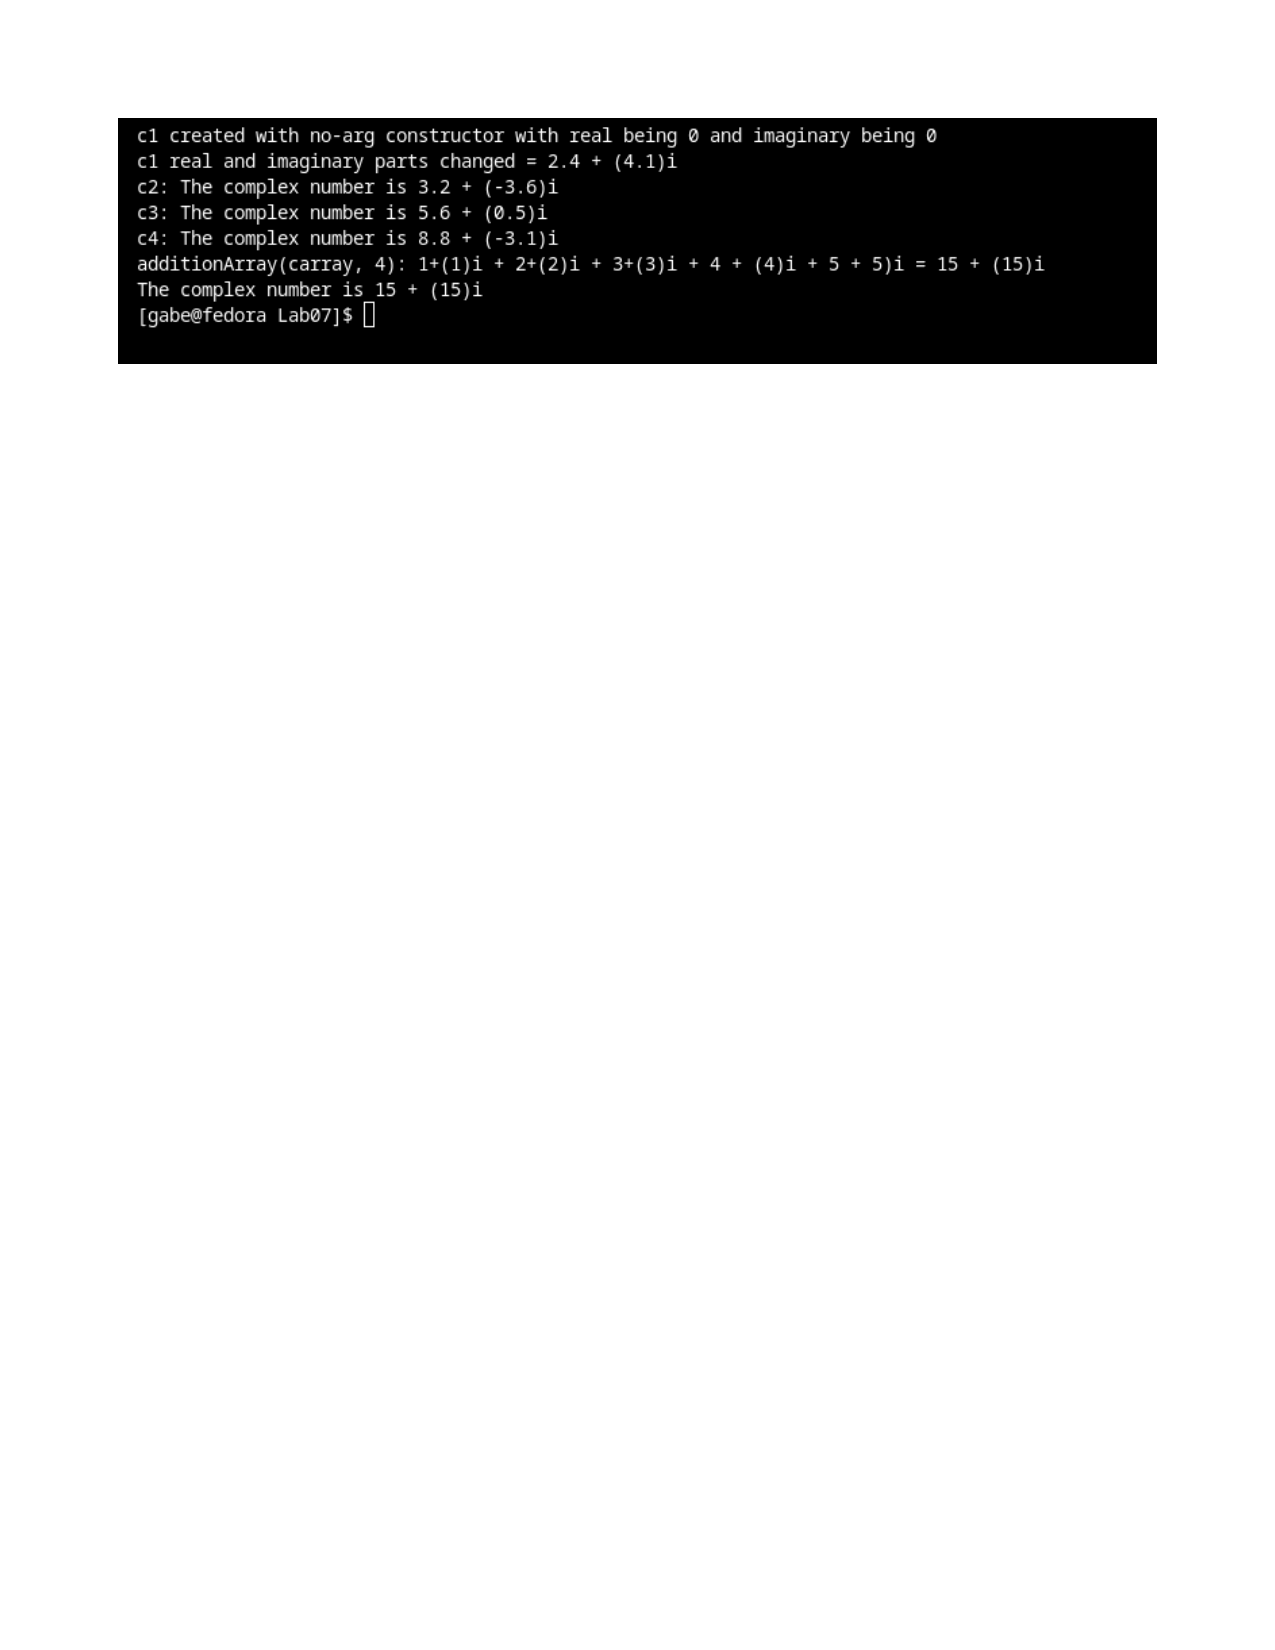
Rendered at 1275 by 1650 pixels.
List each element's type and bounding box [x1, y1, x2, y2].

picture [118, 118, 1157, 364]
